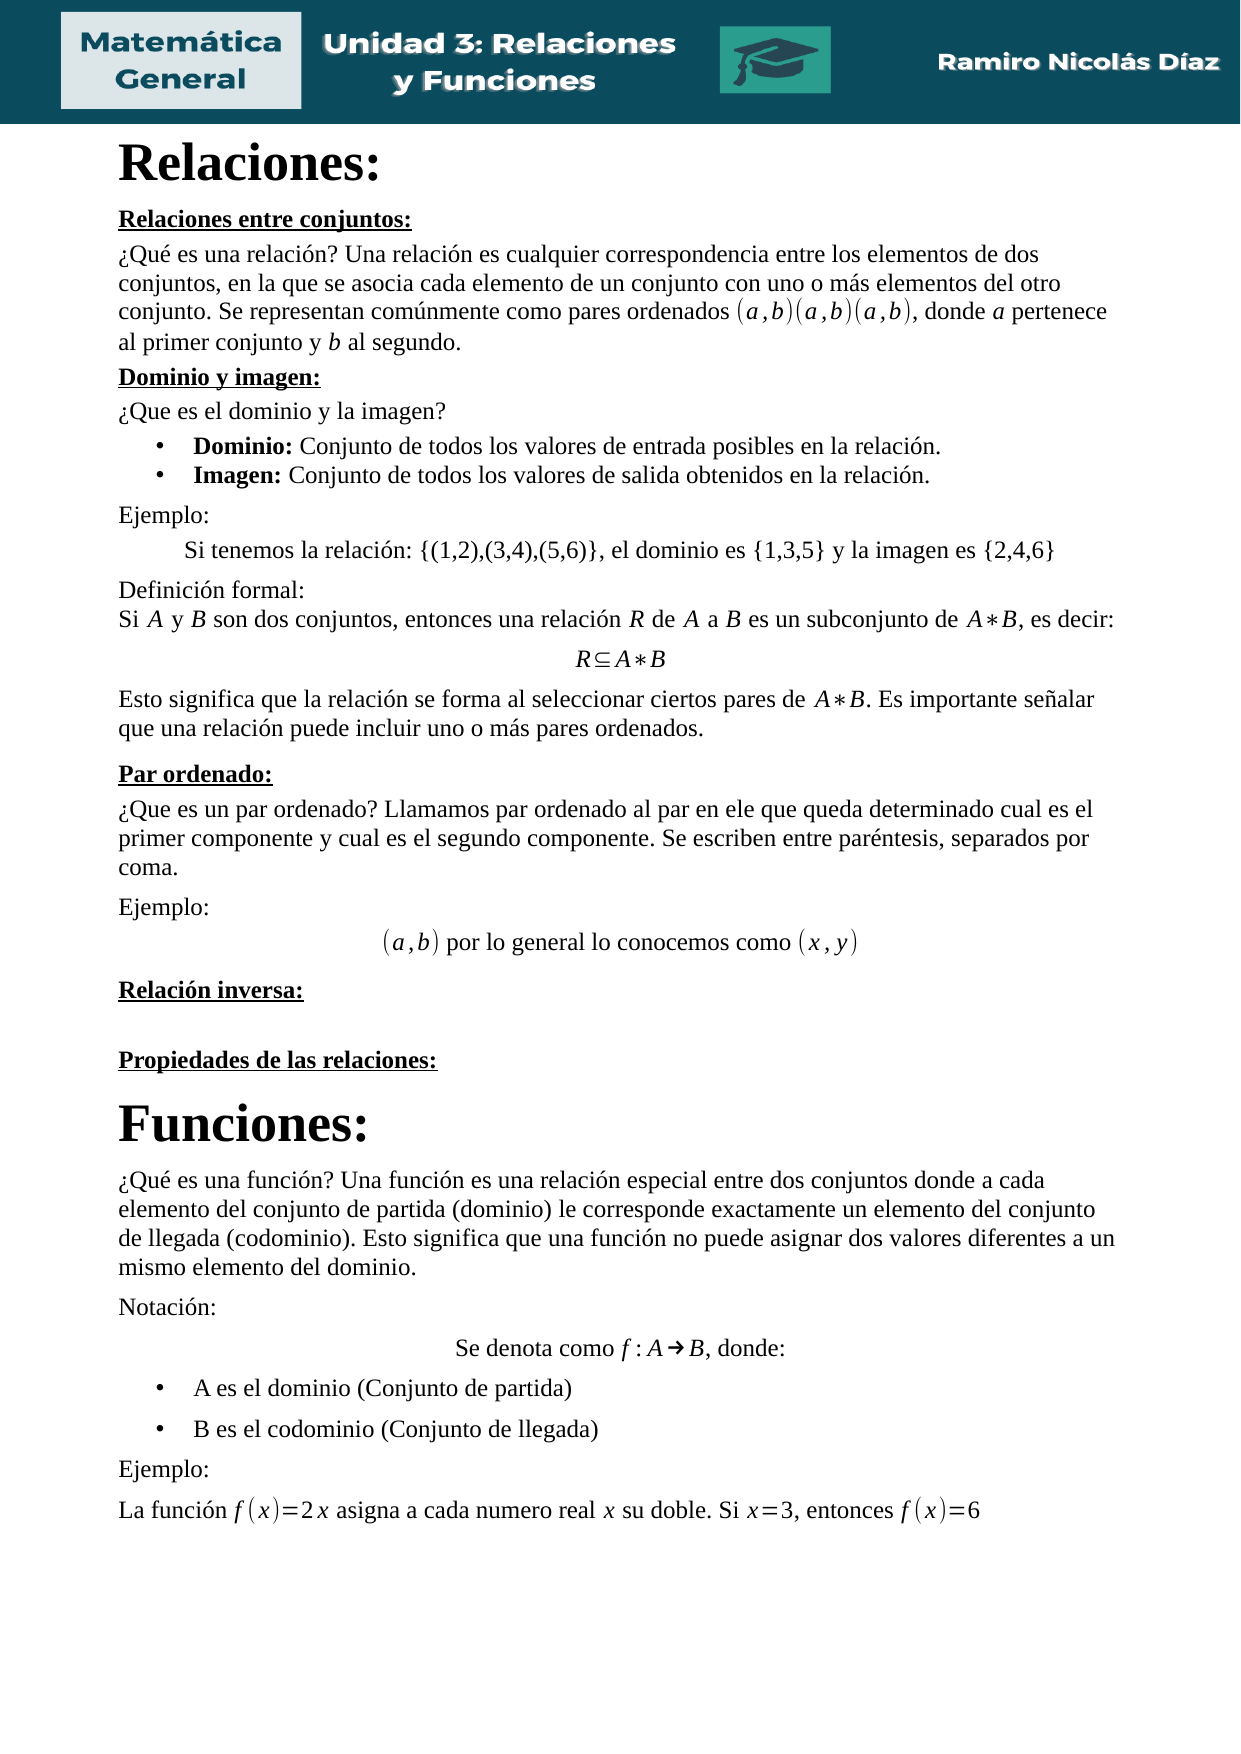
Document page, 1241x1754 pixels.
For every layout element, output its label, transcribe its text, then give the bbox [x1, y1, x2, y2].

text Si tenemos la relación: {(1,2),(3,4),(5,6)}, el dominio es {1,3,5} y la imagen es {2,4,6} [118, 535, 1122, 564]
text ¿Que es el dominio y la imagen? [118, 396, 1122, 425]
subtitle Par ordenado: [118, 759, 1122, 788]
text Definición formal: [118, 576, 1122, 604]
text ¿Que es un par ordenado? Llamamos par ordenado al par en ele que queda determinado cual es el primer componente y cual es el segundo componente. Se escriben entre paréntesis, separados por coma. [118, 794, 1122, 881]
text ¿Qué es una relación? Una relación es cualquier correspondencia entre los elementos de dos conjuntos, en la que se asocia cada elemento de un conjunto con uno o más elementos del otro conjunto. Se representan comúnmente como pares ordenados , donde pertenece al primer conjunto y al segundo. [118, 239, 1122, 356]
subtitle Propiedades de las relaciones: [118, 1045, 1122, 1073]
text La función asigna a cada numero real su doble. Si , entonces [118, 1495, 1122, 1525]
text por lo general lo conocemos como [118, 927, 1122, 958]
text Se denota como , donde: [118, 1333, 1122, 1361]
list A es el dominio (Conjunto de partida) [156, 1373, 1122, 1402]
list Dominio: Conjunto de todos los valores de entrada posibles en la relación. [156, 431, 1122, 460]
text Esto significa que la relación se forma al seleccionar ciertos pares de . Es importante señalar que una relación puede incluir uno o más pares ordenados. [118, 684, 1122, 742]
picture [0, 0, 1241, 124]
text Ejemplo: [118, 892, 1122, 921]
subtitle Dominio y imagen: [118, 362, 1122, 390]
text Ejemplo: [118, 1454, 1122, 1483]
subtitle Funciones: [118, 1091, 1122, 1153]
text Ejemplo: [118, 500, 1122, 529]
subtitle ¿Qué es una función? Una función es una relación especial entre dos conjuntos donde a cada elemento del conjunto de partida (dominio) le corresponde exactamente un elemento del conjunto de llegada (codominio). Esto significa que una función no puede asignar dos valores diferentes a un mismo elemento del dominio. [118, 1165, 1122, 1280]
subtitle Relación inversa: [118, 975, 1122, 1004]
list B es el codominio (Conjunto de llegada) [156, 1414, 1122, 1442]
subtitle Relaciones: [118, 130, 1122, 192]
list Imagen: Conjunto de todos los valores de salida obtenidos en la relación. [156, 460, 1122, 488]
text Notación: [118, 1292, 1122, 1321]
subtitle Relaciones entre conjuntos: [118, 204, 1122, 233]
text Si y son dos conjuntos, entonces una relación de a es un subconjunto de , es decir: [118, 604, 1122, 633]
